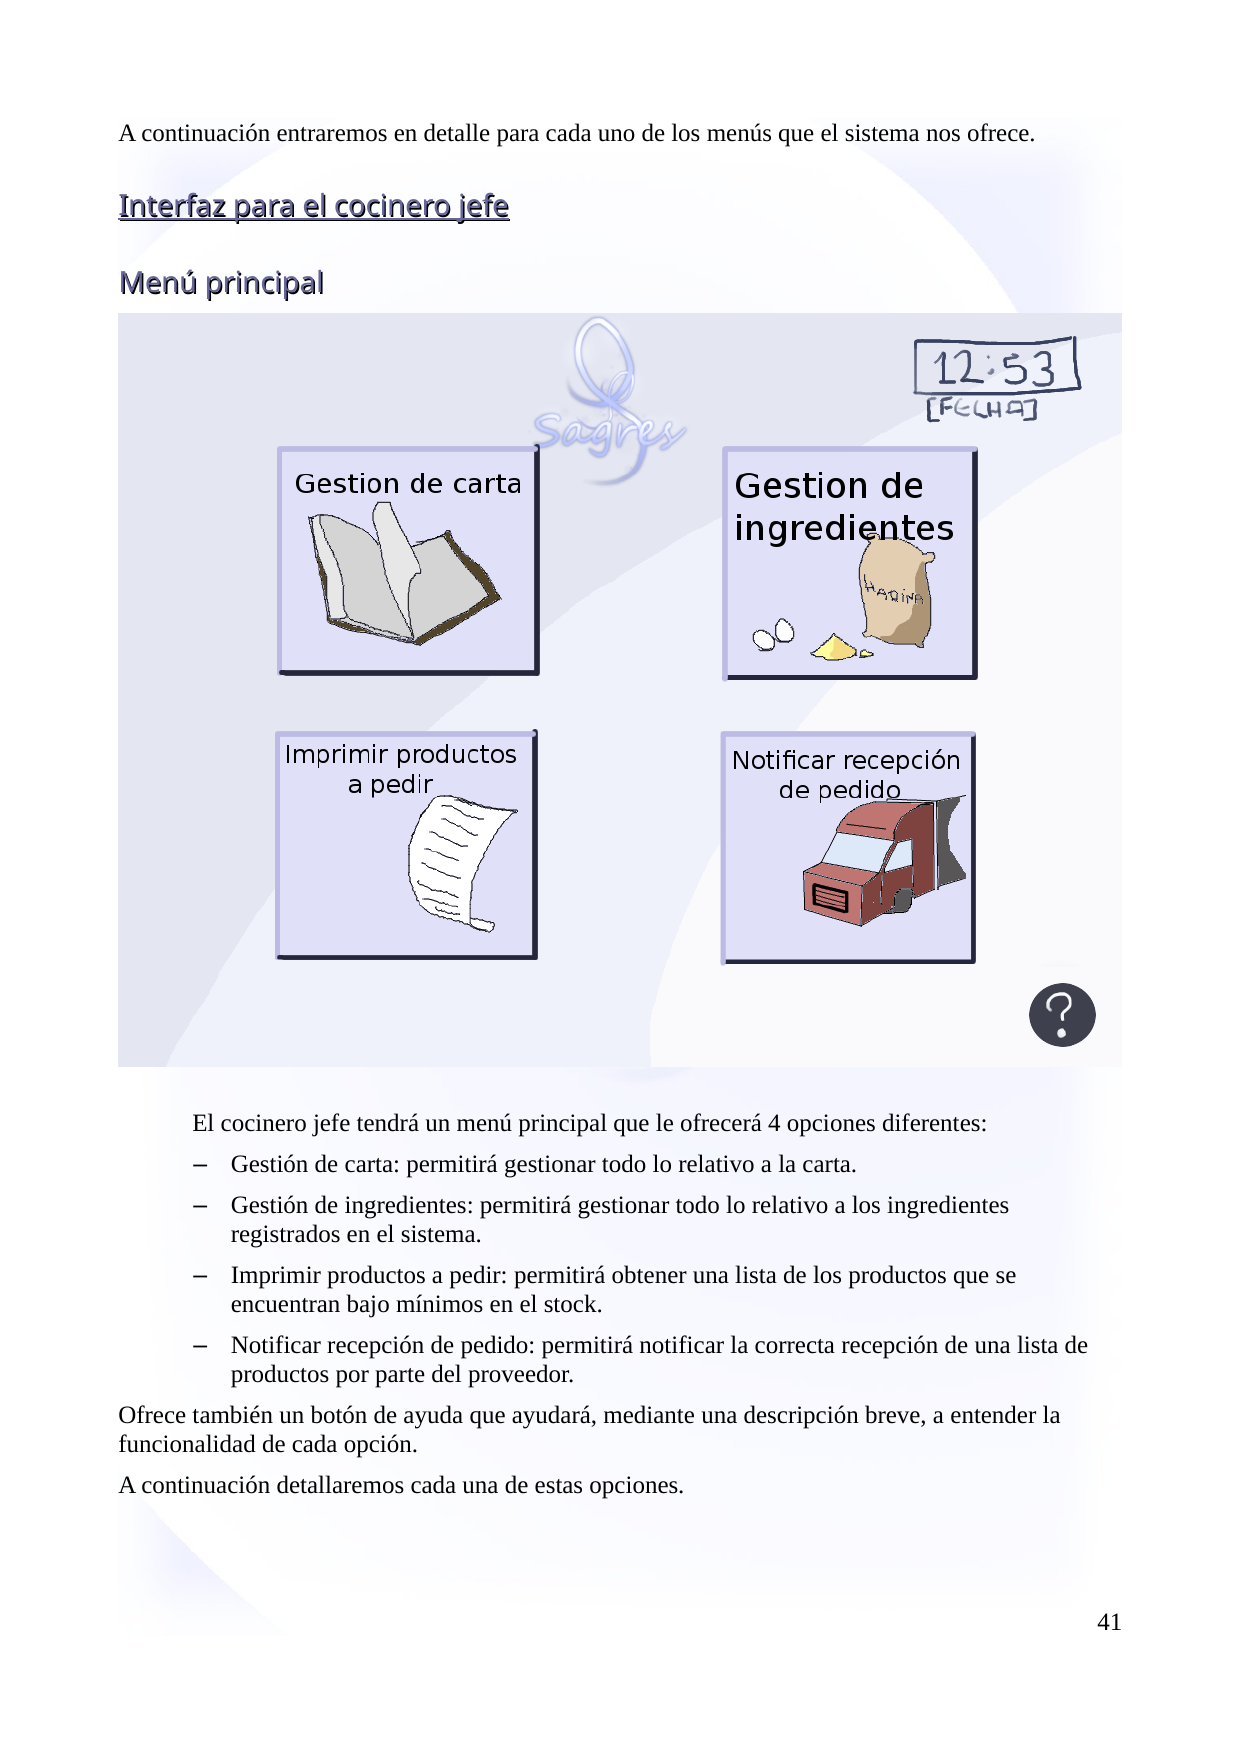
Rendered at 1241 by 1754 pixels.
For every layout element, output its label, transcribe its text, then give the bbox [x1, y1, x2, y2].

text A continuación detallaremos cada una de estas opciones. [118, 1470, 1122, 1499]
list Gestión de ingredientes: permitirá gestionar todo lo relativo a los ingredientes registrados en el sistema. [193, 1190, 1122, 1248]
text Ofrece también un botón de ayuda que ayudará, mediante una descripción breve, a entender la funcionalidad de cada opción. [118, 1400, 1122, 1458]
subtitle Interfaz para el cocinero jefe [118, 184, 1122, 224]
text El cocinero jefe tendrá un menú principal que le ofrecerá 4 opciones diferentes: [118, 1108, 1122, 1137]
list Imprimir productos a pedir: permitirá obtener una lista de los productos que se encuentran bajo mínimos en el stock. [193, 1260, 1122, 1318]
subtitle Menú principal [118, 262, 1122, 301]
text A continuación entraremos en detalle para cada uno de los menús que el sistema nos ofrece. [118, 118, 1122, 147]
picture [118, 1458, 1122, 1470]
list Notificar recepción de pedido: permitirá notificar la correcta recepción de una lista de productos por parte del proveedor. [193, 1330, 1122, 1388]
list Gestión de carta: permitirá gestionar todo lo relativo a la carta. [193, 1149, 1122, 1178]
picture [118, 147, 1122, 184]
picture [118, 224, 1122, 262]
picture [118, 1499, 1122, 1636]
picture [118, 301, 1122, 1108]
picture [118, 1137, 1122, 1400]
